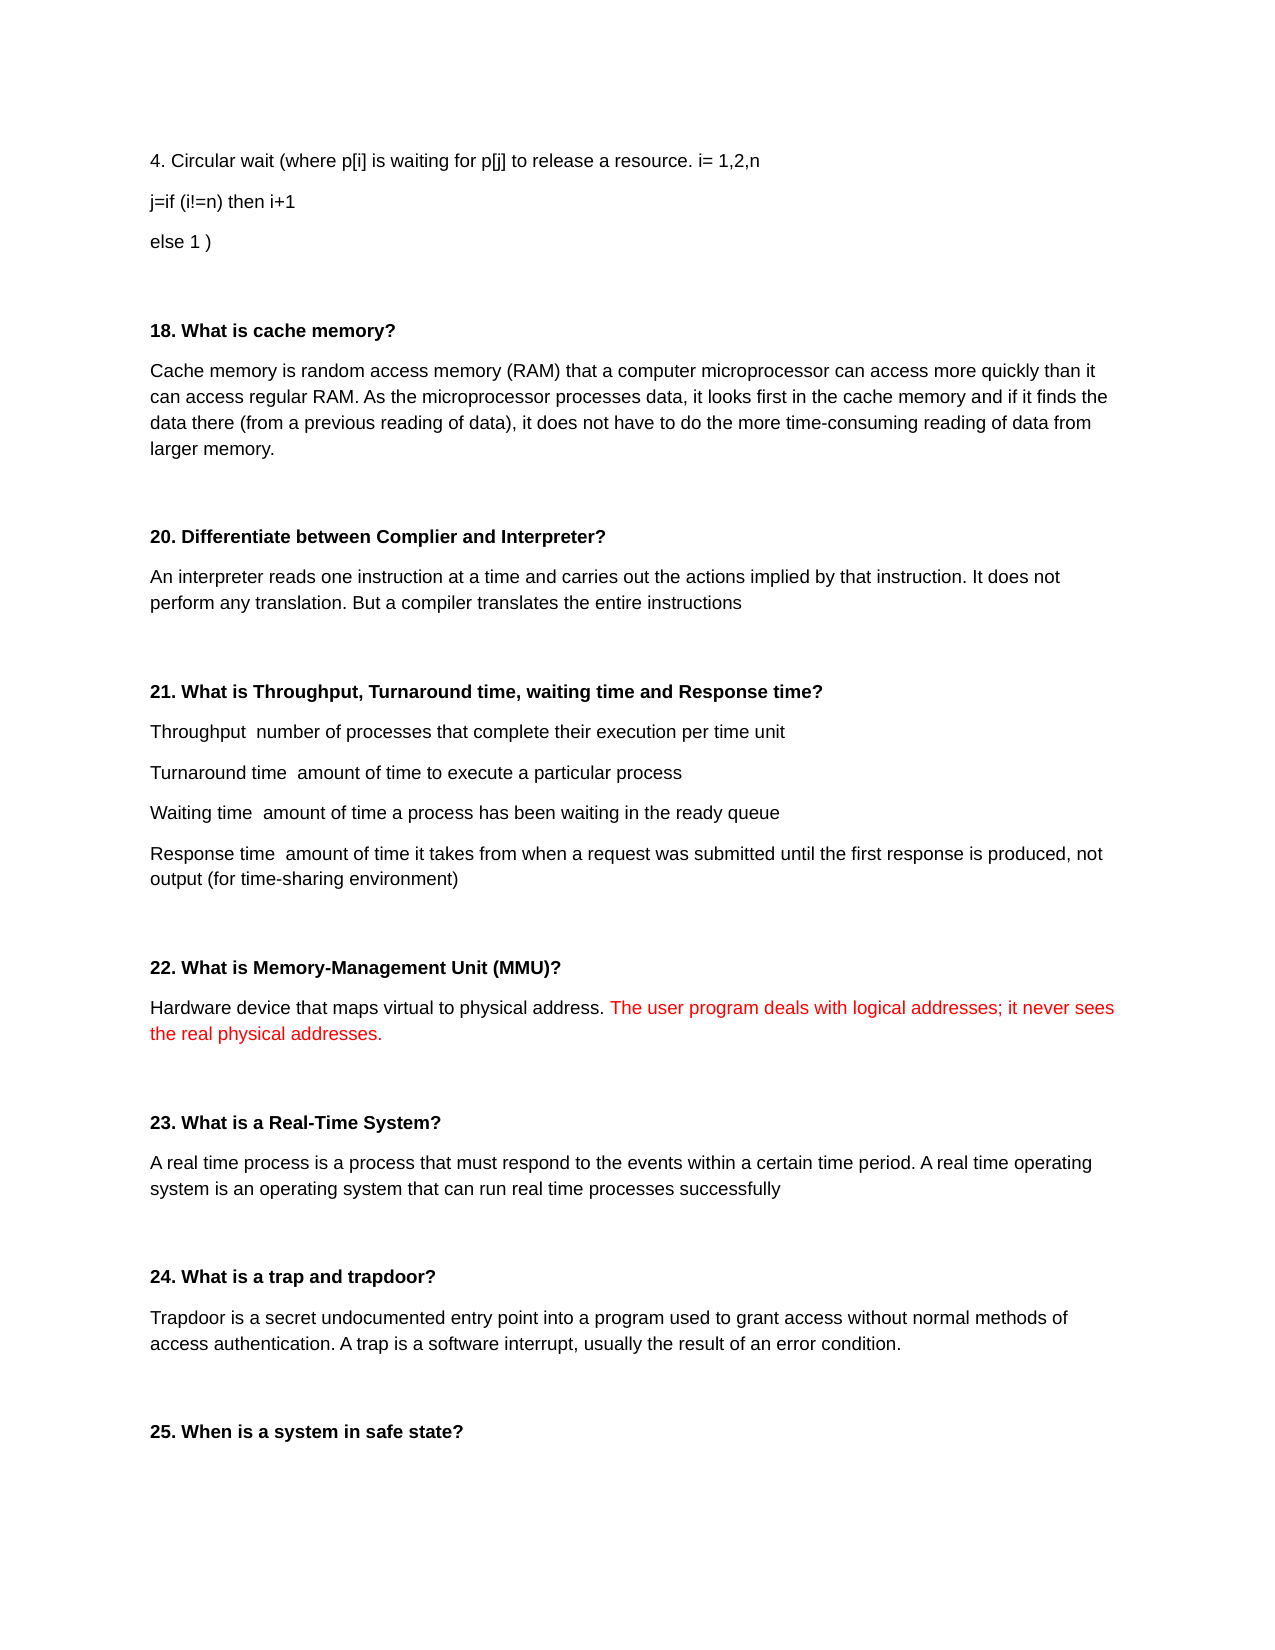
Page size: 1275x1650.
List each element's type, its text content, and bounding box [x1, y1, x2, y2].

text 21. What is Throughput, Turnaround time, waiting time and Response time? [150, 681, 1125, 702]
text Waiting time  amount of time a process has been waiting in the ready queue [150, 802, 1125, 823]
text Response time  amount of time it takes from when a request was submitted until the first response is produced, not output (for time-sharing environment) [150, 842, 1125, 890]
text 20. Differentiate between Complier and Interpreter? [150, 526, 1125, 547]
text Hardware device that maps virtual to physical address. The user program deals with logical addresses; it never sees the real physical addresses. [150, 997, 1125, 1044]
text j=if (i!=n) then i+1 [150, 190, 1125, 212]
text 22. What is Memory-Management Unit (MMU)? [150, 957, 1125, 978]
text 25. When is a system in safe state? [150, 1421, 1125, 1443]
text 24. What is a trap and trapdoor? [150, 1266, 1125, 1288]
text A real time process is a process that must respond to the events within a certain time period. A real time operating system is an operating system that can run real time processes successfully [150, 1152, 1125, 1199]
text Cache memory is random access memory (RAM) that a computer microprocessor can access more quickly than it can access regular RAM. As the microprocessor processes data, it looks first in the cache memory and if it finds the data there (from a previous reading of data), it does not have to do the more time-consuming reading of data from larger memory. [150, 360, 1125, 459]
text An interpreter reads one instruction at a time and carries out the actions implied by that instruction. It does not perform any translation. But a compiler translates the entire instructions [150, 566, 1125, 614]
text 18. What is cache memory? [150, 319, 1125, 341]
text Throughput  number of processes that complete their execution per time unit [150, 721, 1125, 743]
text 4. Circular wait (where p[i] is waiting for p[j] to release a resource. i= 1,2, n [150, 150, 1125, 172]
text Trapdoor is a secret undocumented entry point into a program used to grant access without normal methods of access authentication. A trap is a software interrupt, usually the result of an error condition. [150, 1307, 1125, 1354]
text else 1 ) [150, 231, 1125, 252]
text 23. What is a Real-Time System? [150, 1111, 1125, 1133]
text Turnaround time  amount of time to execute a particular process [150, 761, 1125, 783]
